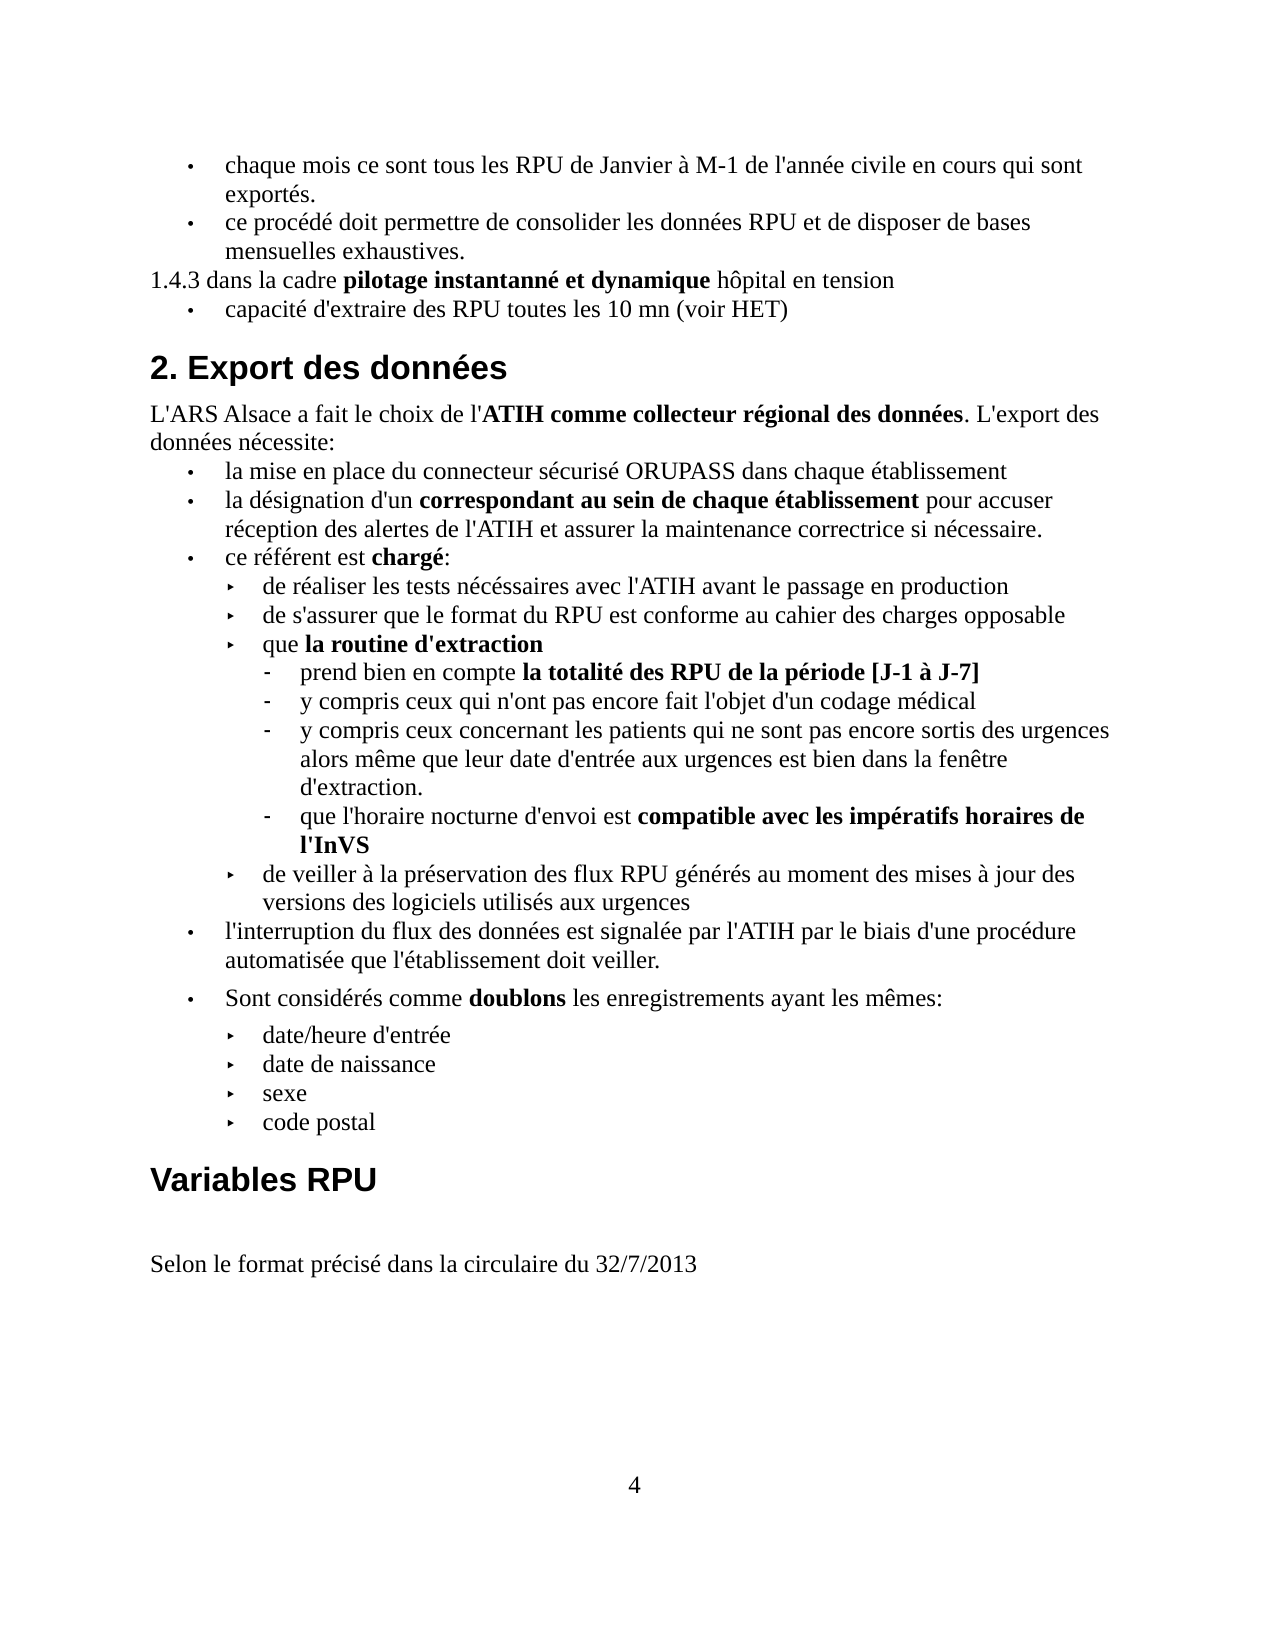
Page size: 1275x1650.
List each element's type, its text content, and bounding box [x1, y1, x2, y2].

text Selon le format précisé dans la circulaire du 32/7/2013 [150, 1249, 1125, 1278]
list que l'horaire nocturne d'envoi est compatible avec les impératifs horaires de l'InVS [262, 801, 1125, 859]
list y compris ceux qui n'ont pas encore fait l'objet d'un codage médical [262, 686, 1125, 715]
list de s'assurer que le format du RPU est conforme au cahier des charges opposable [225, 600, 1125, 629]
list ce procédé doit permettre de consolider les données RPU et de disposer de bases mensuelles exhaustives. [187, 207, 1125, 265]
list date/heure d'entrée [225, 1020, 1125, 1049]
text 1.4.3 dans la cadre pilotage instantanné et dynamique hôpital en tension [150, 265, 1125, 294]
subtitle 2. Export des données [150, 347, 1125, 386]
list l'interruption du flux des données est signalée par l'ATIH par le biais d'une procédure automatisée que l'établissement doit veiller. [187, 916, 1125, 974]
list y compris ceux concernant les patients qui ne sont pas encore sortis des urgences alors même que leur date d'entrée aux urgences est bien dans la fenêtre d'extraction. [262, 715, 1125, 801]
list ce référent est chargé: [187, 542, 1125, 571]
list la mise en place du connecteur sécurisé ORUPASS dans chaque établissement [187, 456, 1125, 485]
list code postal [225, 1107, 1125, 1135]
list que la routine d'extraction [225, 629, 1125, 657]
text L'ARS Alsace a fait le choix de l'ATIH comme collecteur régional des données. L'export des données nécessite: [150, 399, 1125, 456]
list date de naissance [225, 1049, 1125, 1078]
list capacité d'extraire des RPU toutes les 10 mn (voir HET) [187, 294, 1125, 322]
list chaque mois ce sont tous les RPU de Janvier à M-1 de l'année civile en cours qui sont exportés. [187, 150, 1125, 207]
subtitle Variables RPU [150, 1160, 1125, 1199]
list la désignation d'un correspondant au sein de chaque établissement pour accuser réception des alertes de l'ATIH et assurer la maintenance correctrice si nécessaire. [187, 485, 1125, 542]
list de réaliser les tests nécéssaires avec l'ATIH avant le passage en production [225, 571, 1125, 600]
list prend bien en compte la totalité des RPU de la période [J-1 à J-7] [262, 657, 1125, 686]
list Sont considérés comme doublons les enregistrements ayant les mêmes: [187, 983, 1125, 1011]
list de veiller à la préservation des flux RPU générés au moment des mises à jour des versions des logiciels utilisés aux urgences [225, 859, 1125, 916]
list sexe [225, 1078, 1125, 1107]
